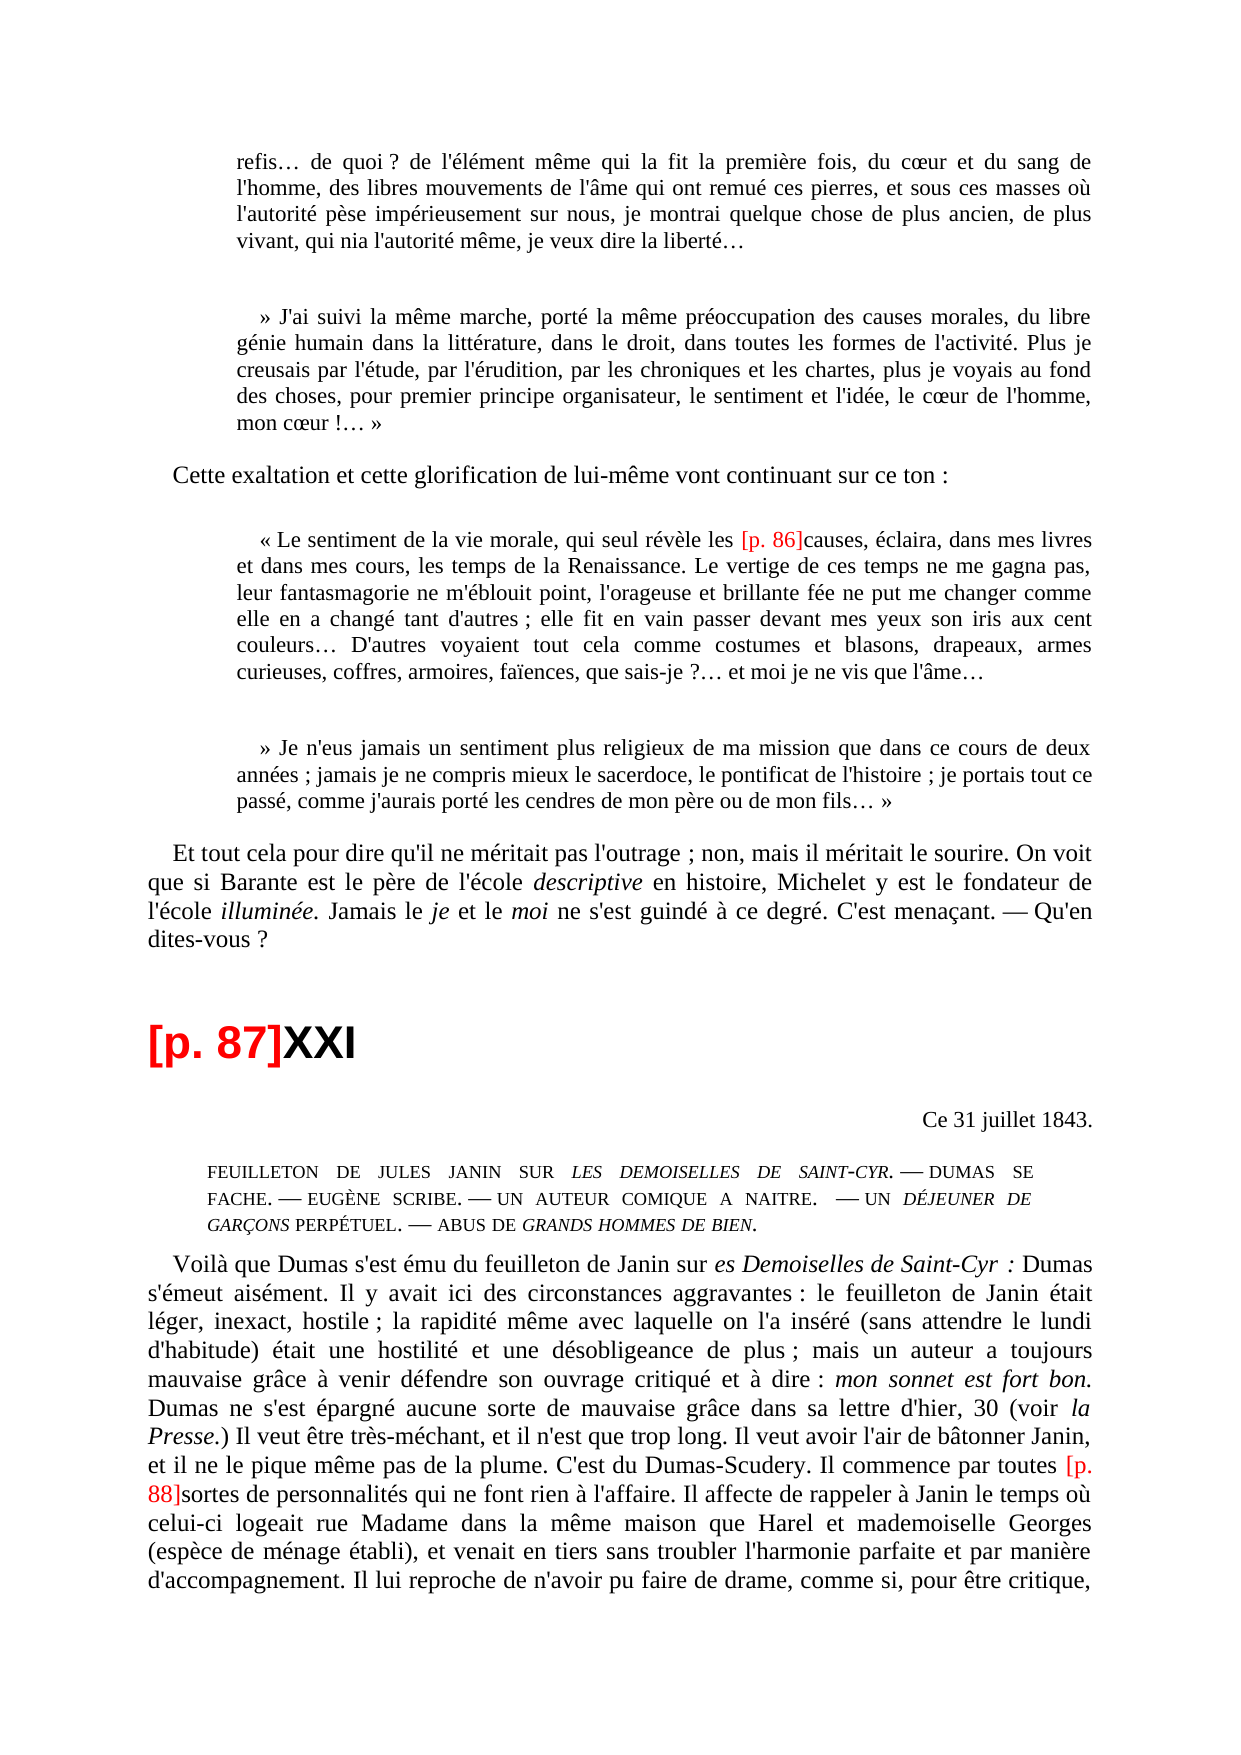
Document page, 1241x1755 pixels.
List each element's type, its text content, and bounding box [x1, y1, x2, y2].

text » Je n'eus jamais un sentiment plus religieux de ma mission que dans ce cours de deux années ; jamais je ne compris mieux le sacerdoce, le pontificat de l'histoire ; je portais tout ce passé, comme j'aurais porté les cendres de mon père ou de mon fils… » [236, 734, 1093, 813]
text Ce 31 juillet 1843. [148, 1106, 1093, 1132]
subtitle [p. 87]XXI [148, 1016, 1093, 1068]
text feuilleton de jules janin sur les demoiselles de saint-cyr. — dumas se fache. — eugène scribe. — un auteur comique a naitre. — un déjeuner de garçons perpétuel. — abus de grands hommes de bien. [207, 1157, 1033, 1236]
text Et tout cela pour dire qu'il ne méritait pas l'outrage ; non, mais il méritait le sourire. On voit que si Barante est le père de l'école descriptive en histoire, Michelet y est le fondateur de l'école illuminée. Jamais le je et le moi ne s'est guindé à ce degré. C'est menaçant. — Qu'en dites-vous ? [148, 838, 1093, 953]
text « Le sentiment de la vie morale, qui seul révèle les [p. 86]causes, éclaira, dans mes livres et dans mes cours, les temps de la Renaissance. Le vertige de ces temps ne me gagna pas, leur fantasmagorie ne m'éblouit point, l'orageuse et brillante fée ne put me changer comme elle en a changé tant d'autres ; elle fit en vain passer devant mes yeux son iris aux cent couleurs… D'autres voyaient tout cela comme costumes et blasons, drapeaux, armes curieuses, coffres, armoires, faïences, que sais-je ?… et moi je ne vis que l'âme… [236, 526, 1093, 684]
text Cette exaltation et cette glorification de lui-même vont continuant sur ce ton : [148, 460, 1093, 489]
text » J'ai suivi la même marche, porté la même préoccupation des causes morales, du libre génie humain dans la littérature, dans le droit, dans toutes les formes de l'activité. Plus je creusais par l'étude, par l'érudition, par les chroniques et les chartes, plus je voyais au fond des choses, pour premier principe organisateur, le sentiment et l'idée, le cœur de l'homme, mon cœur !… » [236, 303, 1093, 435]
text refis… de quoi ? de l'élément même qui la fit la première fois, du cœur et du sang de l'homme, des libres mouvements de l'âme qui ont remué ces pierres, et sous ces masses où l'autorité pèse impérieusement sur nous, je montrai quelque chose de plus ancien, de plus vivant, qui nia l'autorité même, je veux dire la liberté… [236, 148, 1093, 253]
text Voilà que Dumas s'est ému du feuilleton de Janin sur es Demoiselles de Saint-Cyr : Dumas s'émeut aisément. Il y avait ici des circonstances aggravantes : le feuilleton de Janin était léger, inexact, hostile ; la rapidité même avec laquelle on l'a inséré (sans attendre le lundi d'habitude) était une hostilité et une désobligeance de plus ; mais un auteur a toujours mauvaise grâce à venir défendre son ouvrage critiqué et à dire : mon sonnet est fort bon. Dumas ne s'est épargné aucune sorte de mauvaise grâce dans sa lettre d'hier, 30 (voir la Presse.) Il veut être très-méchant, et il n'est que trop long. Il veut avoir l'air de bâtonner Janin, et il ne le pique même pas de la plume. C'est du Dumas-Scudery. Il commence par toutes [p. 88]sortes de personnalités qui ne font rien à l'affaire. Il affecte de rappeler à Janin le temps où celui-ci logeait rue Madame dans la même maison que Harel et mademoiselle Georges (espèce de ménage établi), et venait en tiers sans troubler l'harmonie parfaite et par manière d'accompagnement. Il lui reproche de n'avoir pu faire de drame, comme si, pour être critique, [148, 1249, 1093, 1594]
